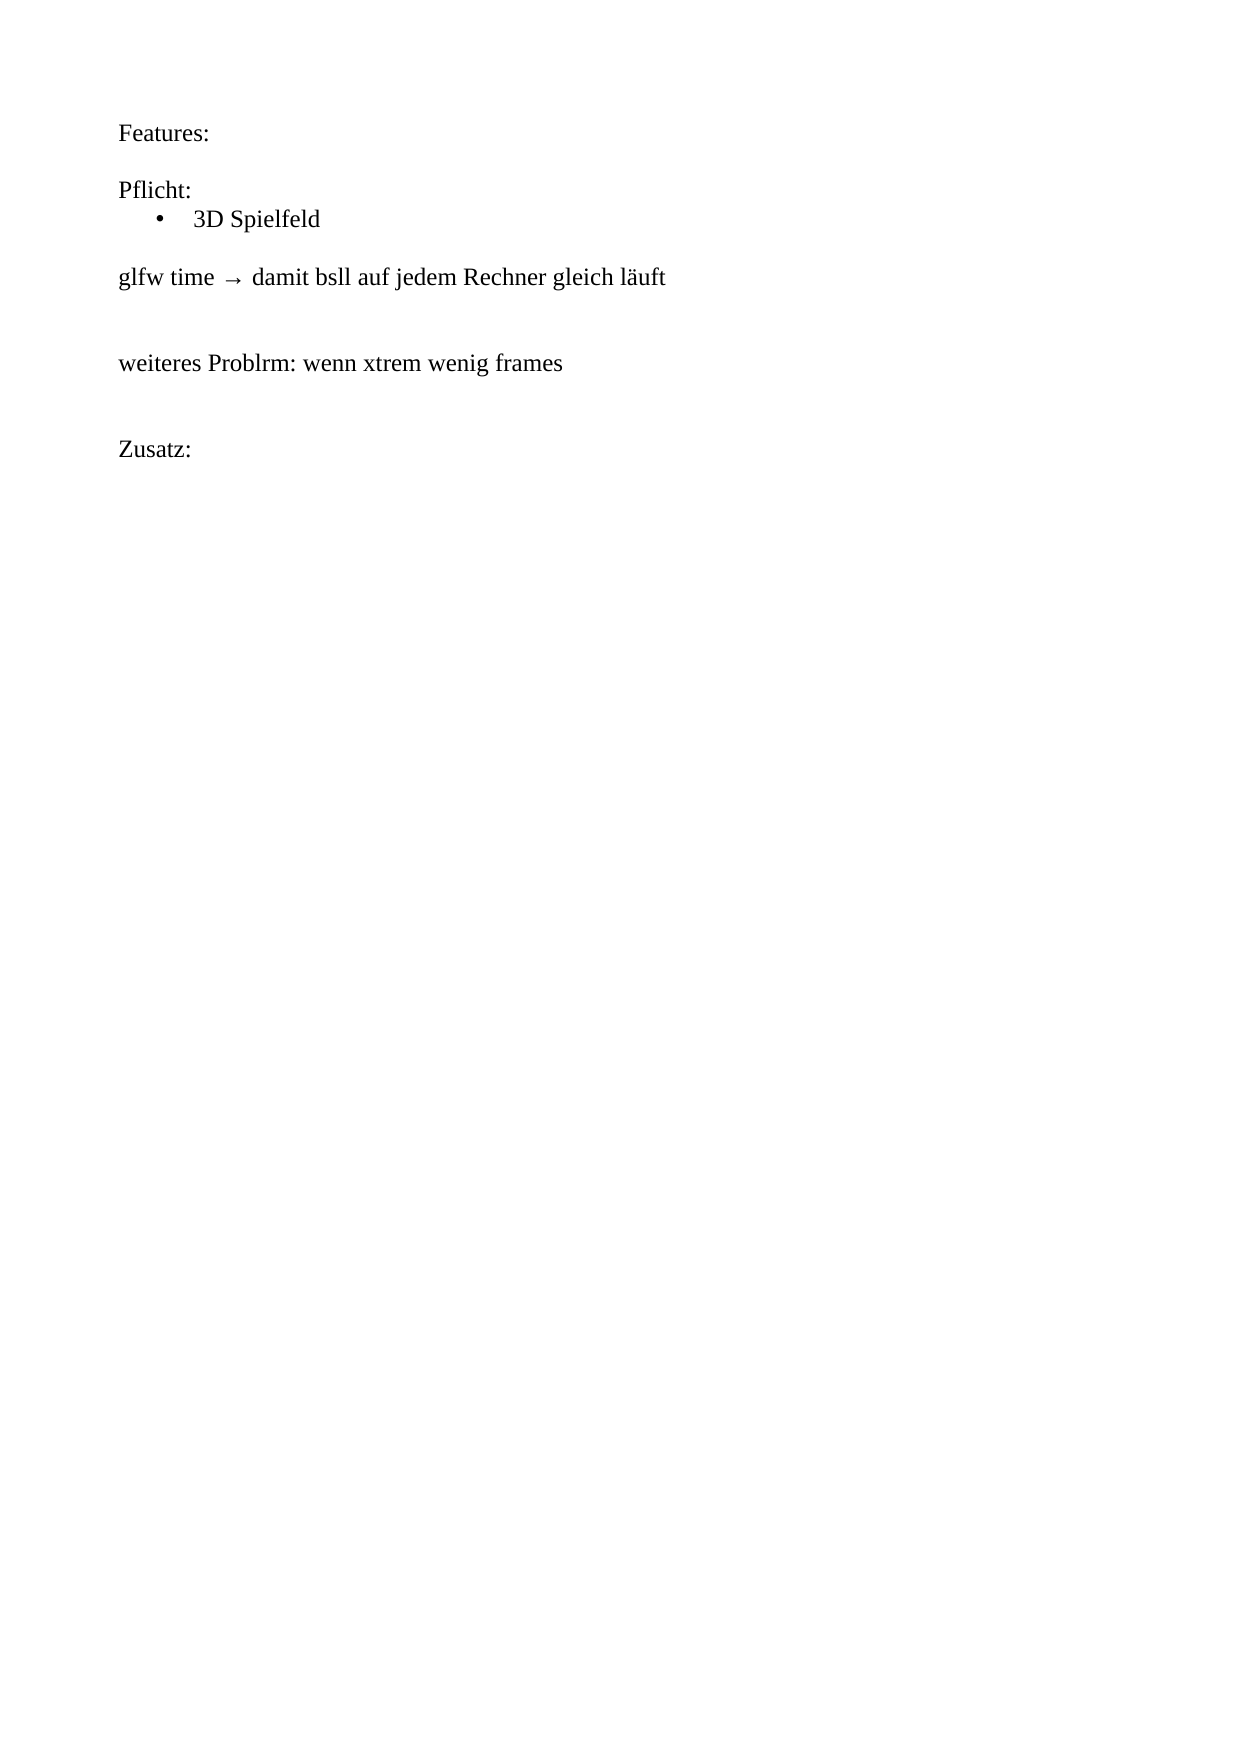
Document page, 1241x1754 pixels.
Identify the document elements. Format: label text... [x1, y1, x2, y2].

text weiteres Problrm: wenn xtrem wenig frames [118, 348, 1122, 377]
text Zusatz: [118, 434, 1122, 463]
list 3D Spielfeld [156, 204, 1122, 233]
text Pflicht: [118, 176, 1122, 204]
text Features: [118, 118, 1122, 147]
text glfw time → damit bsll auf jedem Rechner gleich läuft [118, 262, 1122, 291]
